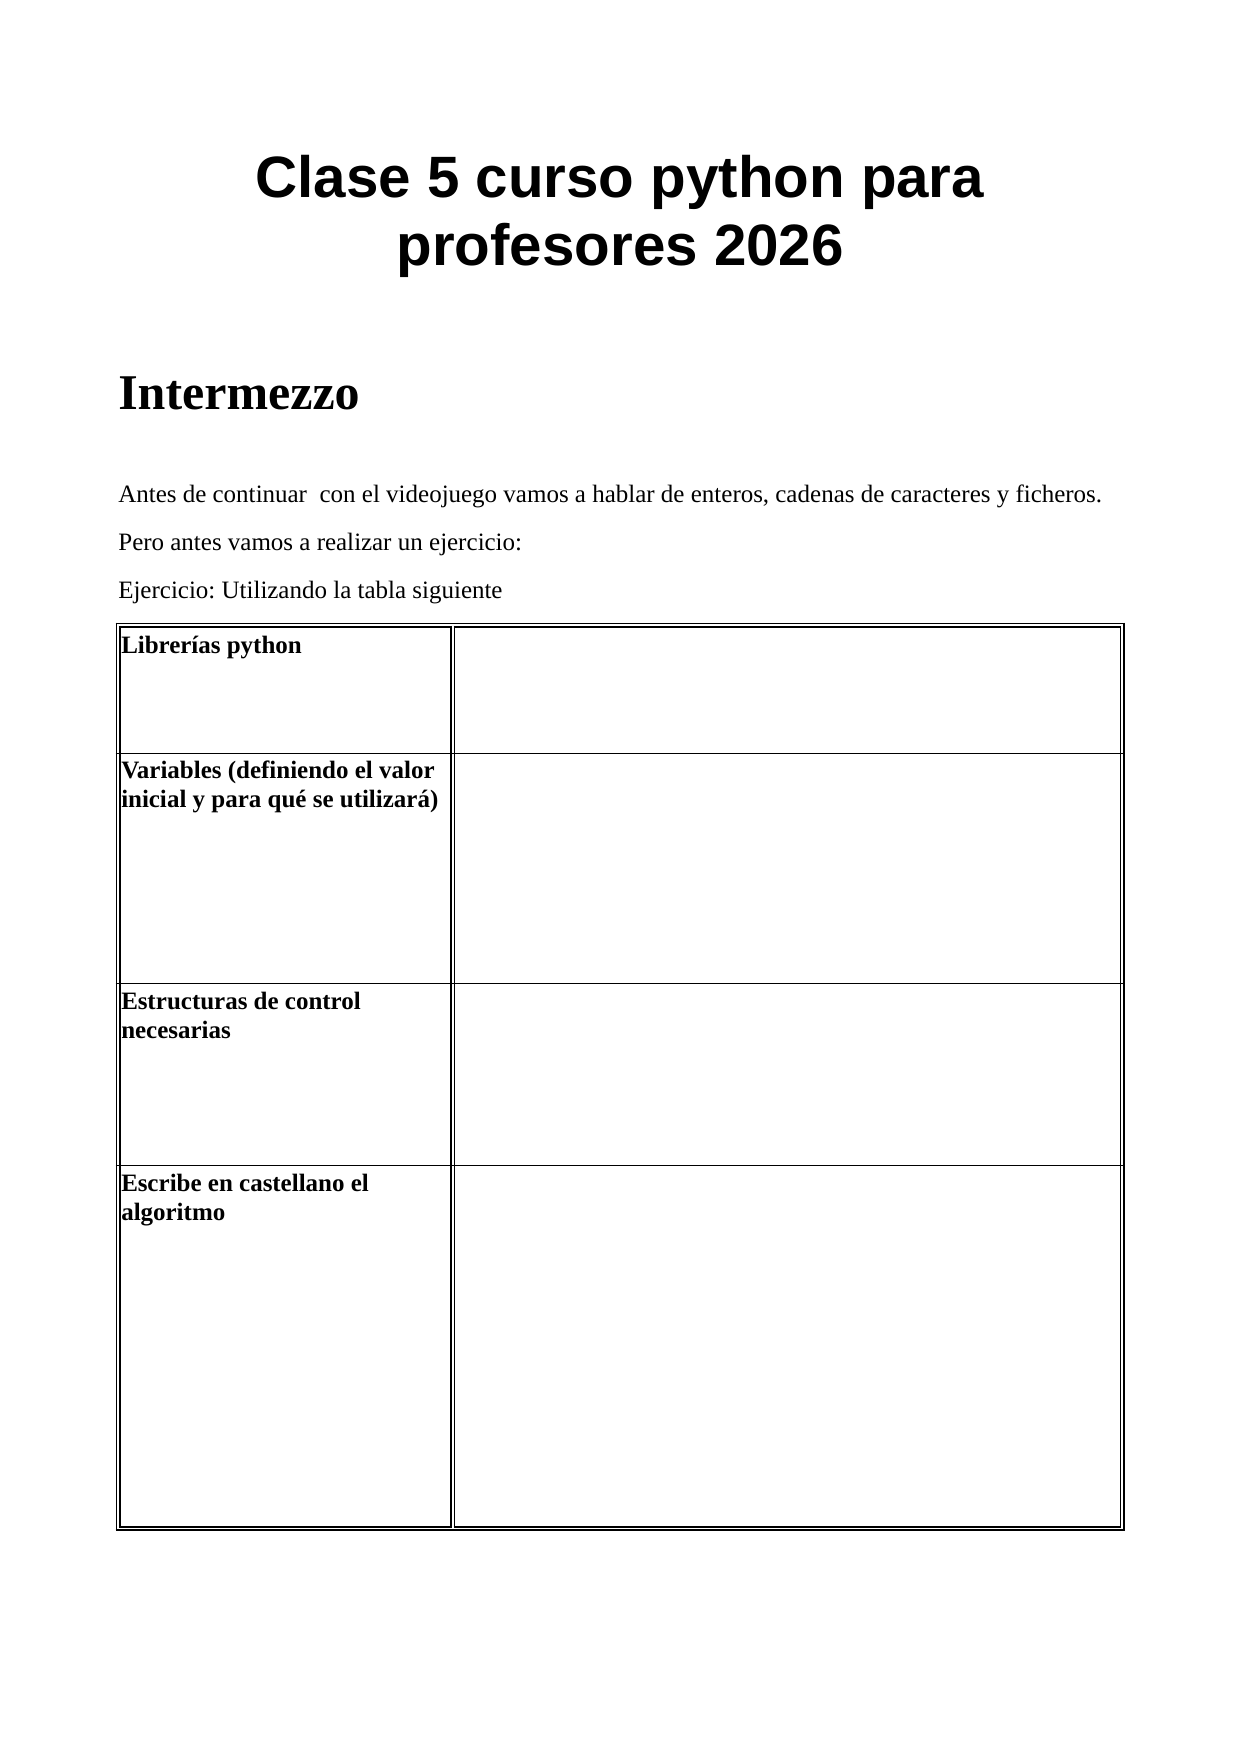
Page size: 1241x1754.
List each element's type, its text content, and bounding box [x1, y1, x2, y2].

text Ejercicio: Utilizando la tabla siguiente [118, 575, 1122, 603]
table_cell [455, 984, 1120, 1165]
table_cell [455, 754, 1120, 983]
table_header [455, 628, 1120, 753]
text Antes de continuar con el videojuego vamos a hablar de enteros, cadenas de caracteres y ficheros. [118, 479, 1122, 508]
text Pero antes vamos a realizar un ejercicio: [118, 527, 1122, 556]
table_header Librerías python [121, 628, 450, 753]
table_cell Variables (definiendo el valor inicial y para qué se utilizará) [121, 754, 450, 983]
table_cell Estructuras de control necesarias [121, 984, 450, 1165]
table_cell [455, 1166, 1120, 1526]
subtitle Intermezzo [118, 362, 1122, 420]
title Clase 5 curso python para profesores 2026 [118, 143, 1122, 277]
table_cell Escribe en castellano el algoritmo [121, 1166, 450, 1526]
